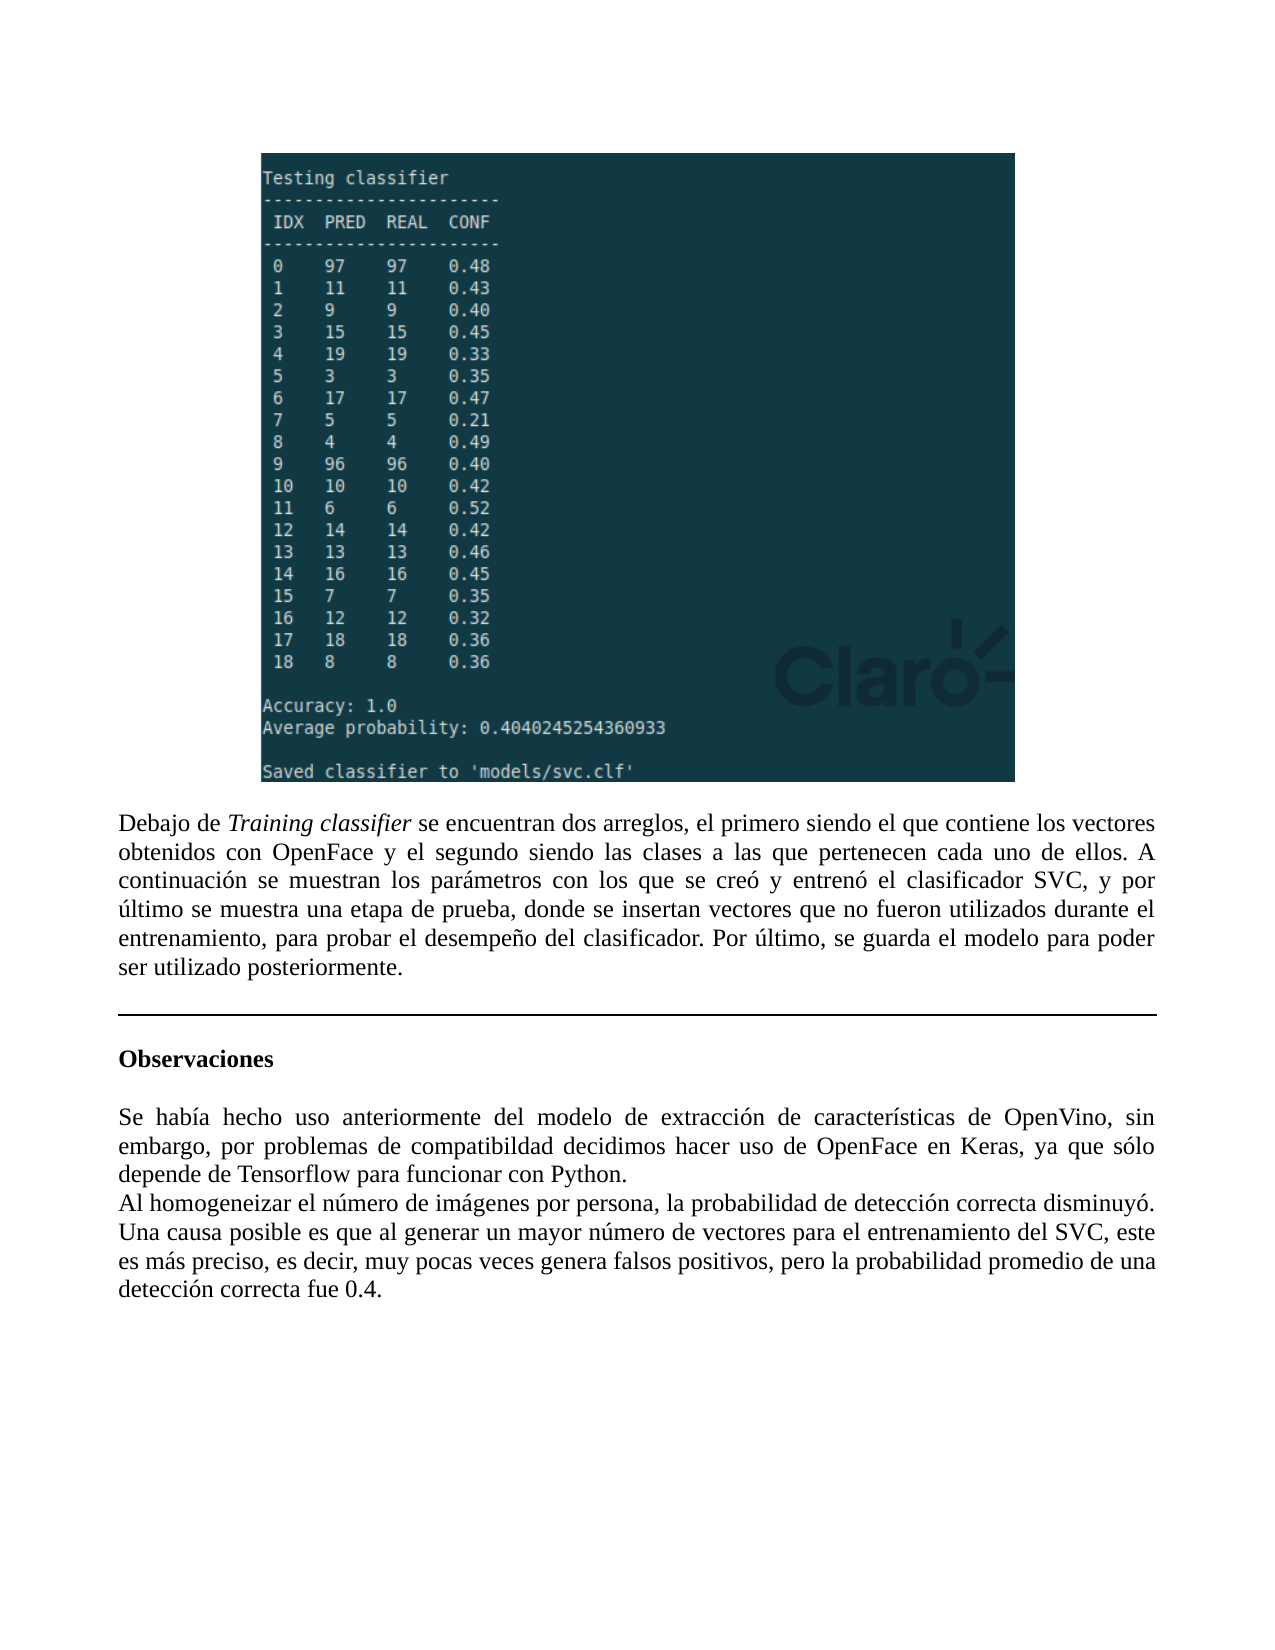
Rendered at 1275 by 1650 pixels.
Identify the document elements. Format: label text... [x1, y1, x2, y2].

text Observaciones [118, 1044, 1157, 1073]
text Debajo de Training classifier se encuentran dos arreglos, el primero siendo el que contiene los vectores obtenidos con OpenFace y el segundo siendo las clases a las que pertenecen cada uno de ellos. A continuación se muestran los parámetros con los que se creó y entrenó el clasificador SVC, y por último se muestra una etapa de prueba, donde se insertan vectores que no fueron utilizados durante el entrenamiento, para probar el desempeño del clasificador. Por último, se guarda el modelo para poder ser utilizado posteriormente. [118, 808, 1157, 981]
text Se había hecho uso anteriormente del modelo de extracción de características de OpenVino, sin embargo, por problemas de compatibildad decidimos hacer uso de OpenFace en Keras, ya que sólo depende de Tensorflow para funcionar con Python. [118, 1102, 1157, 1188]
picture [260, 153, 1015, 778]
text Al homogeneizar el número de imágenes por persona, la probabilidad de detección correcta disminuyó. Una causa posible es que al generar un mayor número de vectores para el entrenamiento del SVC, este es más preciso, es decir, muy pocas veces genera falsos positivos, pero la probabilidad promedio de una detección correcta fue 0.4. [118, 1188, 1157, 1303]
